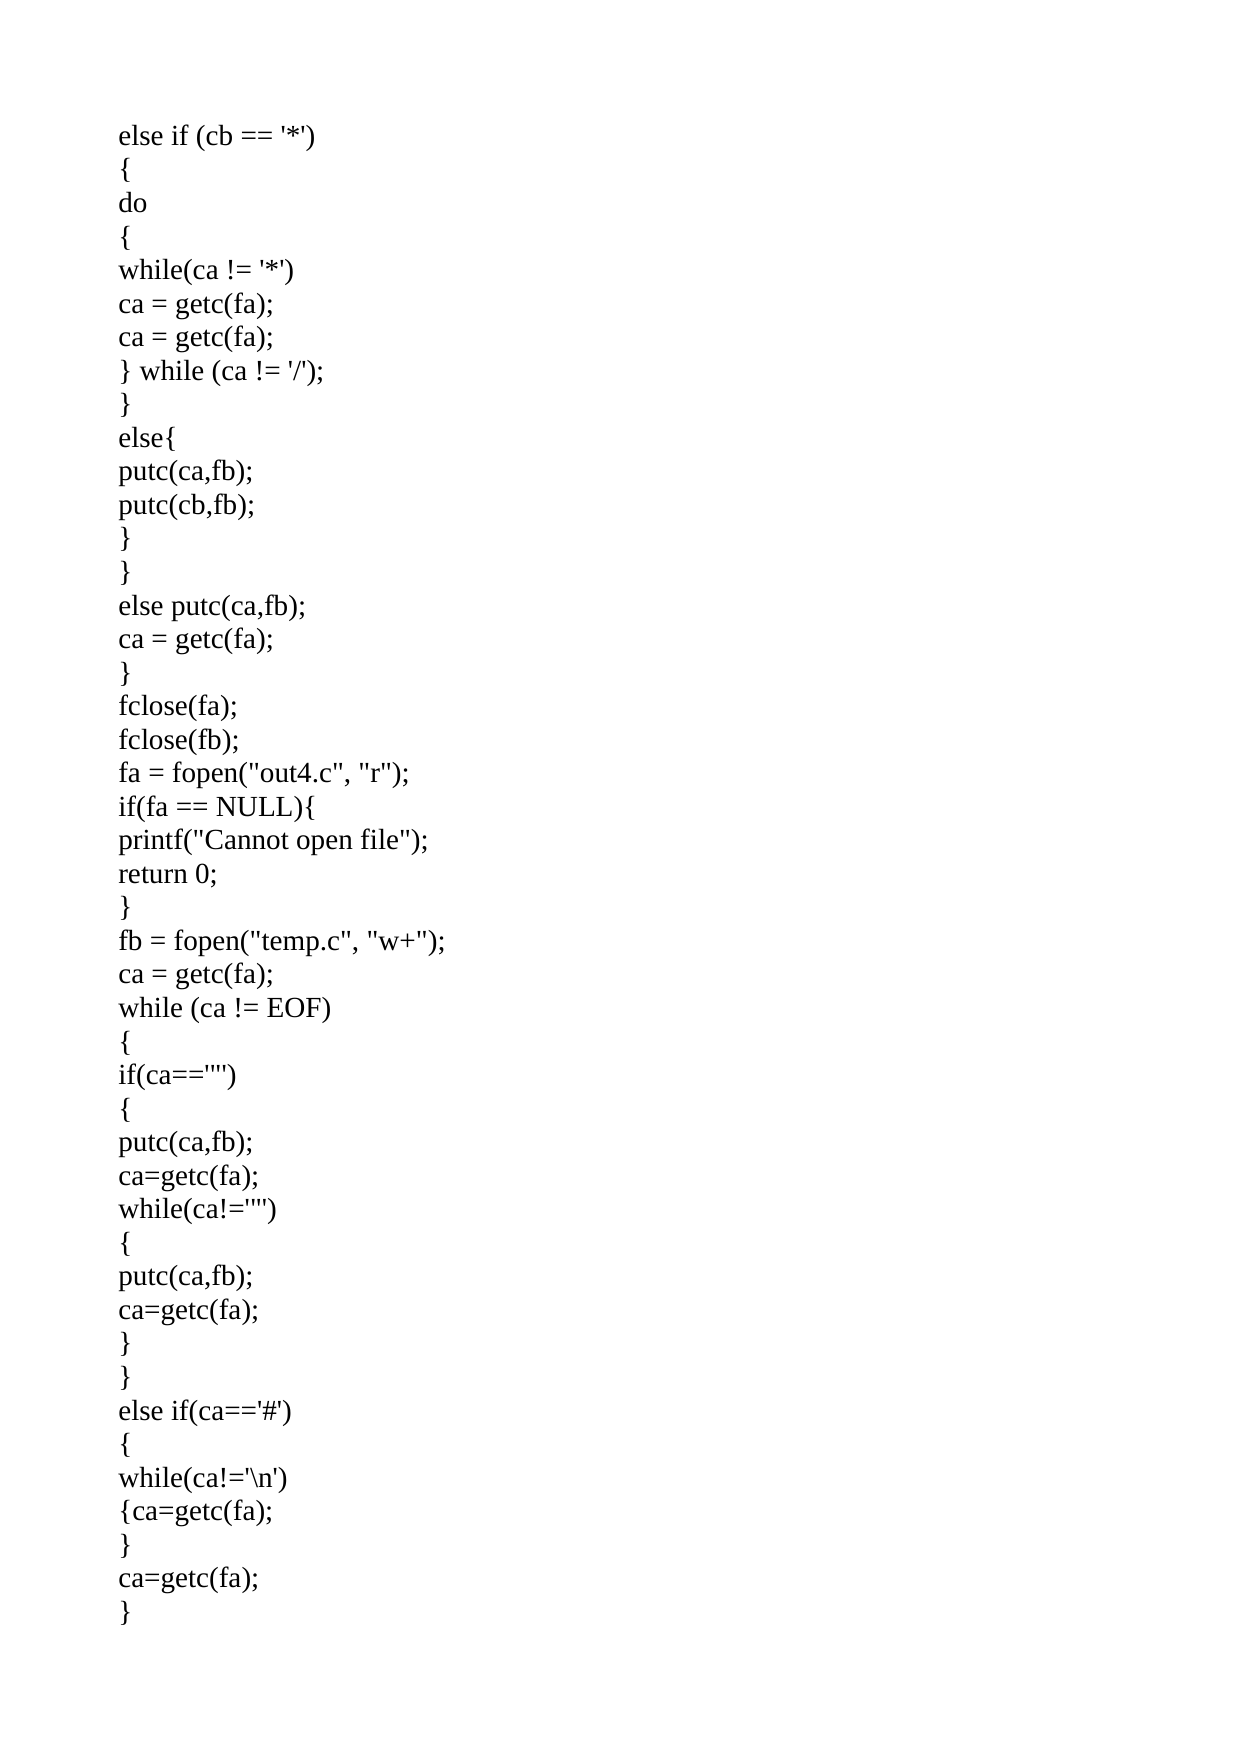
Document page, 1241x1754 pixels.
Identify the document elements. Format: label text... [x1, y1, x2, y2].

text fclose(fb); [118, 722, 1122, 755]
text { [118, 152, 1122, 185]
text printf("Cannot open file"); [118, 822, 1122, 856]
text while (ca != EOF) [118, 990, 1122, 1024]
text ca = getc(fa); [118, 286, 1122, 319]
text { [118, 1091, 1122, 1124]
text if(ca=='"') [118, 1057, 1122, 1091]
text do [118, 185, 1122, 219]
text while(ca!='"') [118, 1191, 1122, 1225]
text if(fa == NULL){ [118, 789, 1122, 822]
text else if(ca=='#') [118, 1393, 1122, 1426]
text } while (ca != '/'); [118, 353, 1122, 386]
text {ca=getc(fa); [118, 1493, 1122, 1527]
text fb = fopen("temp.c", "w+"); [118, 923, 1122, 957]
text { [118, 1024, 1122, 1057]
text } [118, 1527, 1122, 1560]
text ca=getc(fa); [118, 1158, 1122, 1191]
text putc(cb,fb); [118, 487, 1122, 521]
text } [118, 521, 1122, 554]
text while(ca!='\n') [118, 1460, 1122, 1493]
text else{ [118, 420, 1122, 453]
text } [118, 655, 1122, 688]
text putc(ca,fb); [118, 453, 1122, 487]
text ca = getc(fa); [118, 957, 1122, 990]
text else if (cb == '*') [118, 118, 1122, 152]
text putc(ca,fb); [118, 1124, 1122, 1158]
text else putc(ca,fb); [118, 588, 1122, 621]
text fa = fopen("out4.c", "r"); [118, 755, 1122, 789]
text ca = getc(fa); [118, 621, 1122, 655]
text { [118, 1225, 1122, 1258]
text fclose(fa); [118, 688, 1122, 722]
text ca = getc(fa); [118, 319, 1122, 353]
text ca=getc(fa); [118, 1292, 1122, 1326]
text } [118, 1326, 1122, 1359]
text ca=getc(fa); [118, 1560, 1122, 1594]
text } [118, 554, 1122, 588]
text { [118, 1426, 1122, 1460]
text } [118, 386, 1122, 420]
text } [118, 1359, 1122, 1393]
text } [118, 889, 1122, 923]
text return 0; [118, 856, 1122, 889]
text putc(ca,fb); [118, 1258, 1122, 1292]
text } [118, 1594, 1122, 1627]
text while(ca != '*') [118, 252, 1122, 286]
text { [118, 219, 1122, 252]
